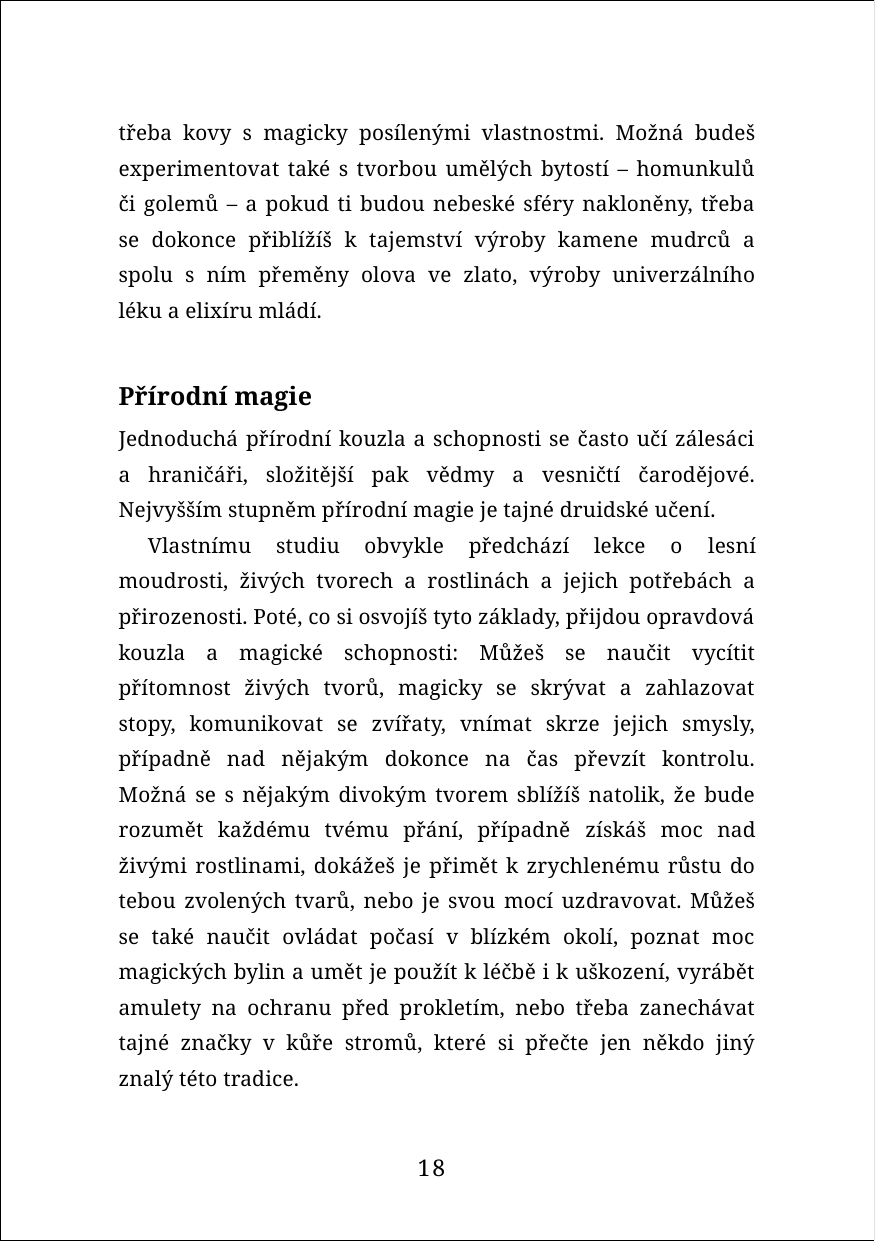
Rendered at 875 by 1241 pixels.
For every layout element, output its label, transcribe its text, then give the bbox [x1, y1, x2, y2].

text třeba kovy s magicky posílenými vlastnostmi. Možná budeš experimentovat také s tvorbou umělých bytostí – homunkulů či golemů – a pokud ti budou nebeské sféry nakloněny, třeba se dokonce přiblížíš k tajemství výroby kamene mudrců a spolu s ním přeměny olova ve zlato, výroby univerzálního léku a elixíru mládí. [118, 118, 756, 324]
text Jednoduchá přírodní kouzla a schopnosti se často učí zálesáci a hraničáři, složitější pak vědmy a vesničtí čarodějové. Nejvyšším stupněm přírodní magie je tajné druidské učení. Vlastnímu studiu obvykle předchází lekce o lesní moudrosti, živých tvorech a rostlinách a jejich potřebách a přirozenosti. Poté, co si osvojíš tyto základy, přijdou opravdová kouzla a magické schopnosti: Můžeš se naučit vycítit přítomnost živých tvorů, magicky se skrývat a zahlazovat stopy, komunikovat se zvířaty, vnímat skrze jejich smysly, případně nad nějakým dokonce na čas převzít kontrolu. Možná se s nějakým divokým tvorem sblížíš natolik, že bude rozumět každému tvému přání, případně získáš moc nad živými rostlinami, dokážeš je přimět k zrychlenému růstu do tebou zvolených tvarů, nebo je svou mocí uzdravovat. Můžeš se také naučit ovládat počasí v blízkém okolí, poznat moc magických bylin a umět je použít k léčbě i k uškození, vyrábět amulety na ochranu před prokletím, nebo třeba zanechávat tajné značky v kůře stromů, které si přečte jen někdo jiný znalý této tradice. [118, 424, 756, 1092]
subtitle Přírodní magie [118, 379, 756, 413]
